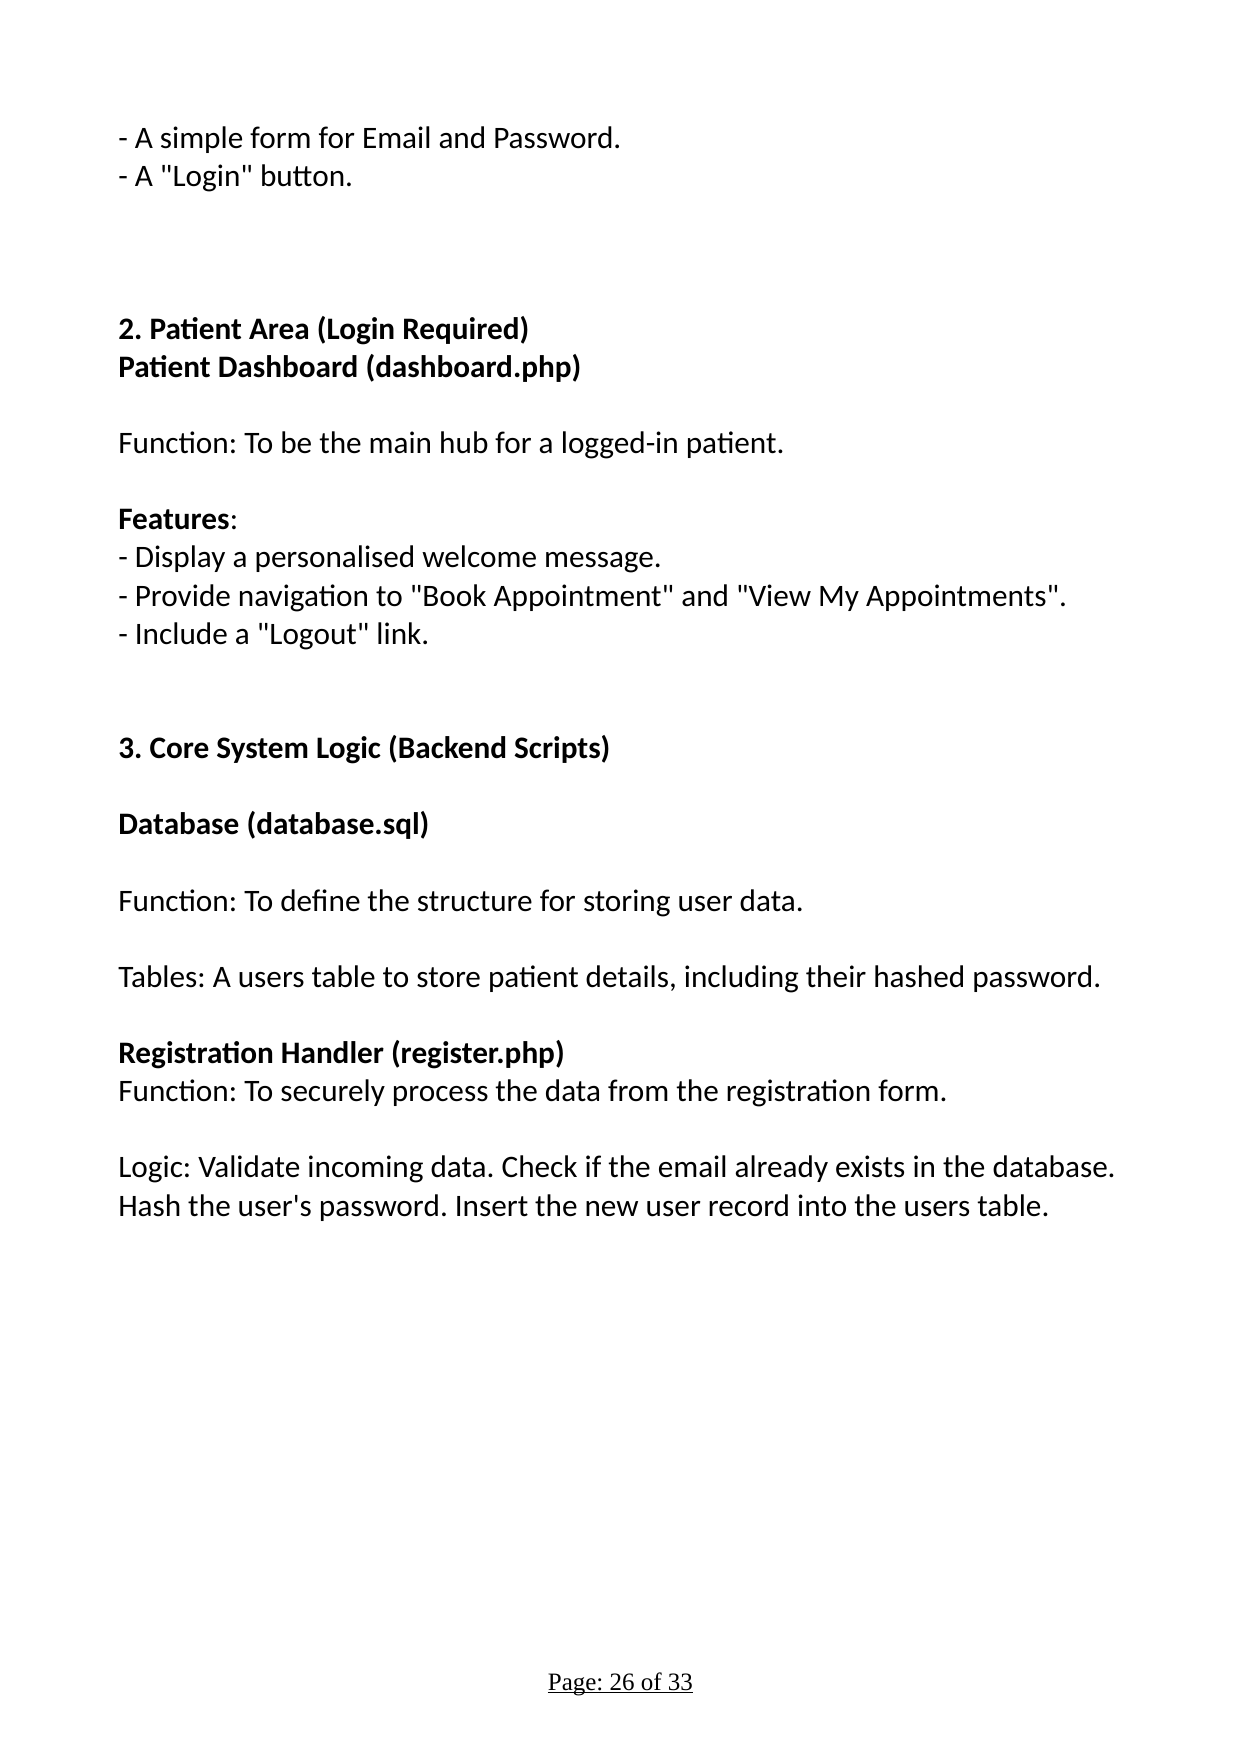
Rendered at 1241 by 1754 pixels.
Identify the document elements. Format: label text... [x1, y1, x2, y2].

text Function: To securely process the data from the registration form. [118, 1071, 1122, 1109]
text Logic: Validate incoming data. Check if the email already exists in the database. Hash the user's password. Insert the new user record into the users table. [118, 1147, 1122, 1224]
text 3. Core System Logic (Backend Scripts) [118, 728, 1122, 766]
text - A "Login" button. [118, 156, 1122, 194]
text Function: To be the main hub for a logged-in patient. [118, 423, 1122, 461]
text Function: To define the structure for storing user data. [118, 881, 1122, 919]
text Patient Dashboard (dashboard.php) [118, 347, 1122, 385]
text - Display a personalised welcome message. [118, 537, 1122, 576]
text Database (database.sql) [118, 804, 1122, 842]
text Registration Handler (register.php) [118, 1033, 1122, 1071]
text - Include a "Logout" link. [118, 614, 1122, 652]
text Features: [118, 499, 1122, 537]
text - A simple form for Email and Password. [118, 118, 1122, 156]
text Tables: A users table to store patient details, including their hashed password. [118, 957, 1122, 995]
text - Provide navigation to "Book Appointment" and "View My Appointments". [118, 576, 1122, 614]
text 2. Patient Area (Login Required) [118, 309, 1122, 347]
